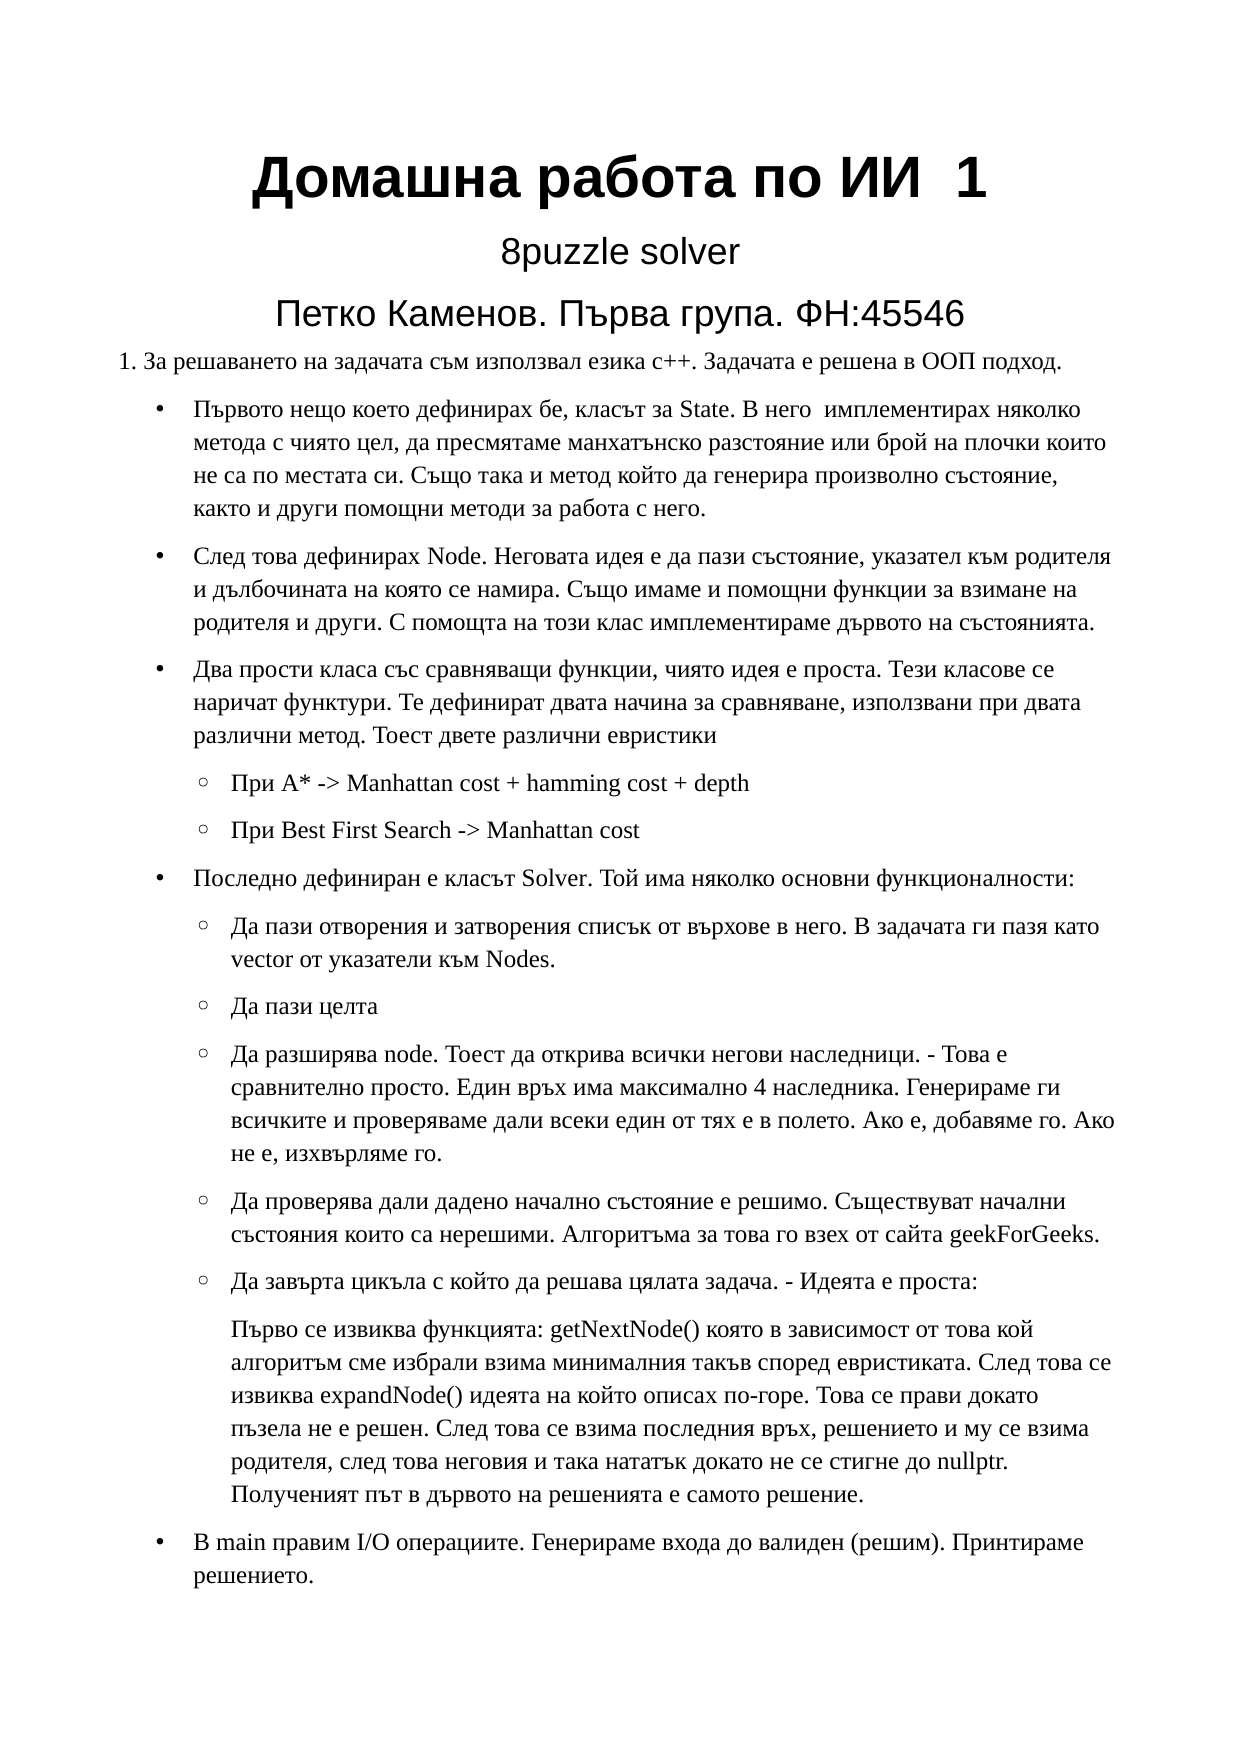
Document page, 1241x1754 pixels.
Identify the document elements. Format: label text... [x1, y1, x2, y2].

list След това дефинирах Node. Неговата идея е да пази състояние, указател към родителя и дълбочината на която се намира. Също имаме и помощни функции за взимане на родителя и други. С помощта на този клас имплементираме дървото на състоянията. [156, 541, 1122, 636]
list Последно дефиниран е класът Solver. Той има няколко основни функционалности: [156, 863, 1122, 892]
list При Best First Search -> Manhattan cost [193, 816, 1122, 844]
list В main правим I/O операциите. Генерираме входа до валиден (решим). Принтираме решението. [156, 1527, 1122, 1588]
list Да завърта цикъла с който да решава цялата задача. - Идеята е проста: [193, 1266, 1122, 1295]
list Да разширява node. Тоест да открива всички негови наследници. - Това е сравнително просто. Един връх има максимално 4 наследника. Генерираме ги всичките и проверяваме дали всеки един от тях е в полето. Ако е, добавяме го. Ако не е, изхвърляме го. [193, 1039, 1122, 1167]
list Да пази целта [193, 991, 1122, 1020]
list Два прости класа със сравняващи функции, чиято идея е проста. Тези класове се наричат функтури. Те дефинират двата начина за сравняване, използвани при двата различни метод. Тоест двете различни евристики [156, 654, 1122, 749]
list Да пази отворения и затворения списък от върхове в него. В задачата ги пазя като vector от указатели към Nodes. [193, 911, 1122, 973]
title Домашна работа по ИИ 1 [118, 143, 1122, 210]
subtitle 8puzzle solver [118, 229, 1122, 272]
list Първото нещо което дефинирах бе, класът за State. В него имплементирах няколко метода с чиято цел, да пресмятаме манхатънско разстояние или брой на плочки които не са по местата си. Също така и метод който да генерира произволно състояние, както и други помощни методи за работа с него. [156, 394, 1122, 522]
text Първо се извиква функцията: getNextNode() която в зависимост от това кой алгоритъм сме избрали взима минималния такъв според евристиката. След това се извиква expandNode() идеята на който описах по-горе. Това се прави докато пъзела не е решен. След това се взима последния връх, решението и му се взима родителя, след това неговия и така нататък докато не се стигне до nullptr. Полученият път в дървото на решенията е самото решение. [118, 1314, 1122, 1508]
list При А* -> Manhattan cost + hamming cost + depth [193, 768, 1122, 797]
text 1. За решаването на задачата съм използвал езика c++. Задачата е решена в ООП подход. [118, 346, 1122, 375]
subtitle Петко Каменов. Първа група. ФН:45546 [118, 291, 1122, 334]
list Да проверява дали дадено начално състояние е решимо. Съществуват начални състояния които са нерешими. Алгоритъма за това го взех от сайта geekForGeeks. [193, 1186, 1122, 1247]
